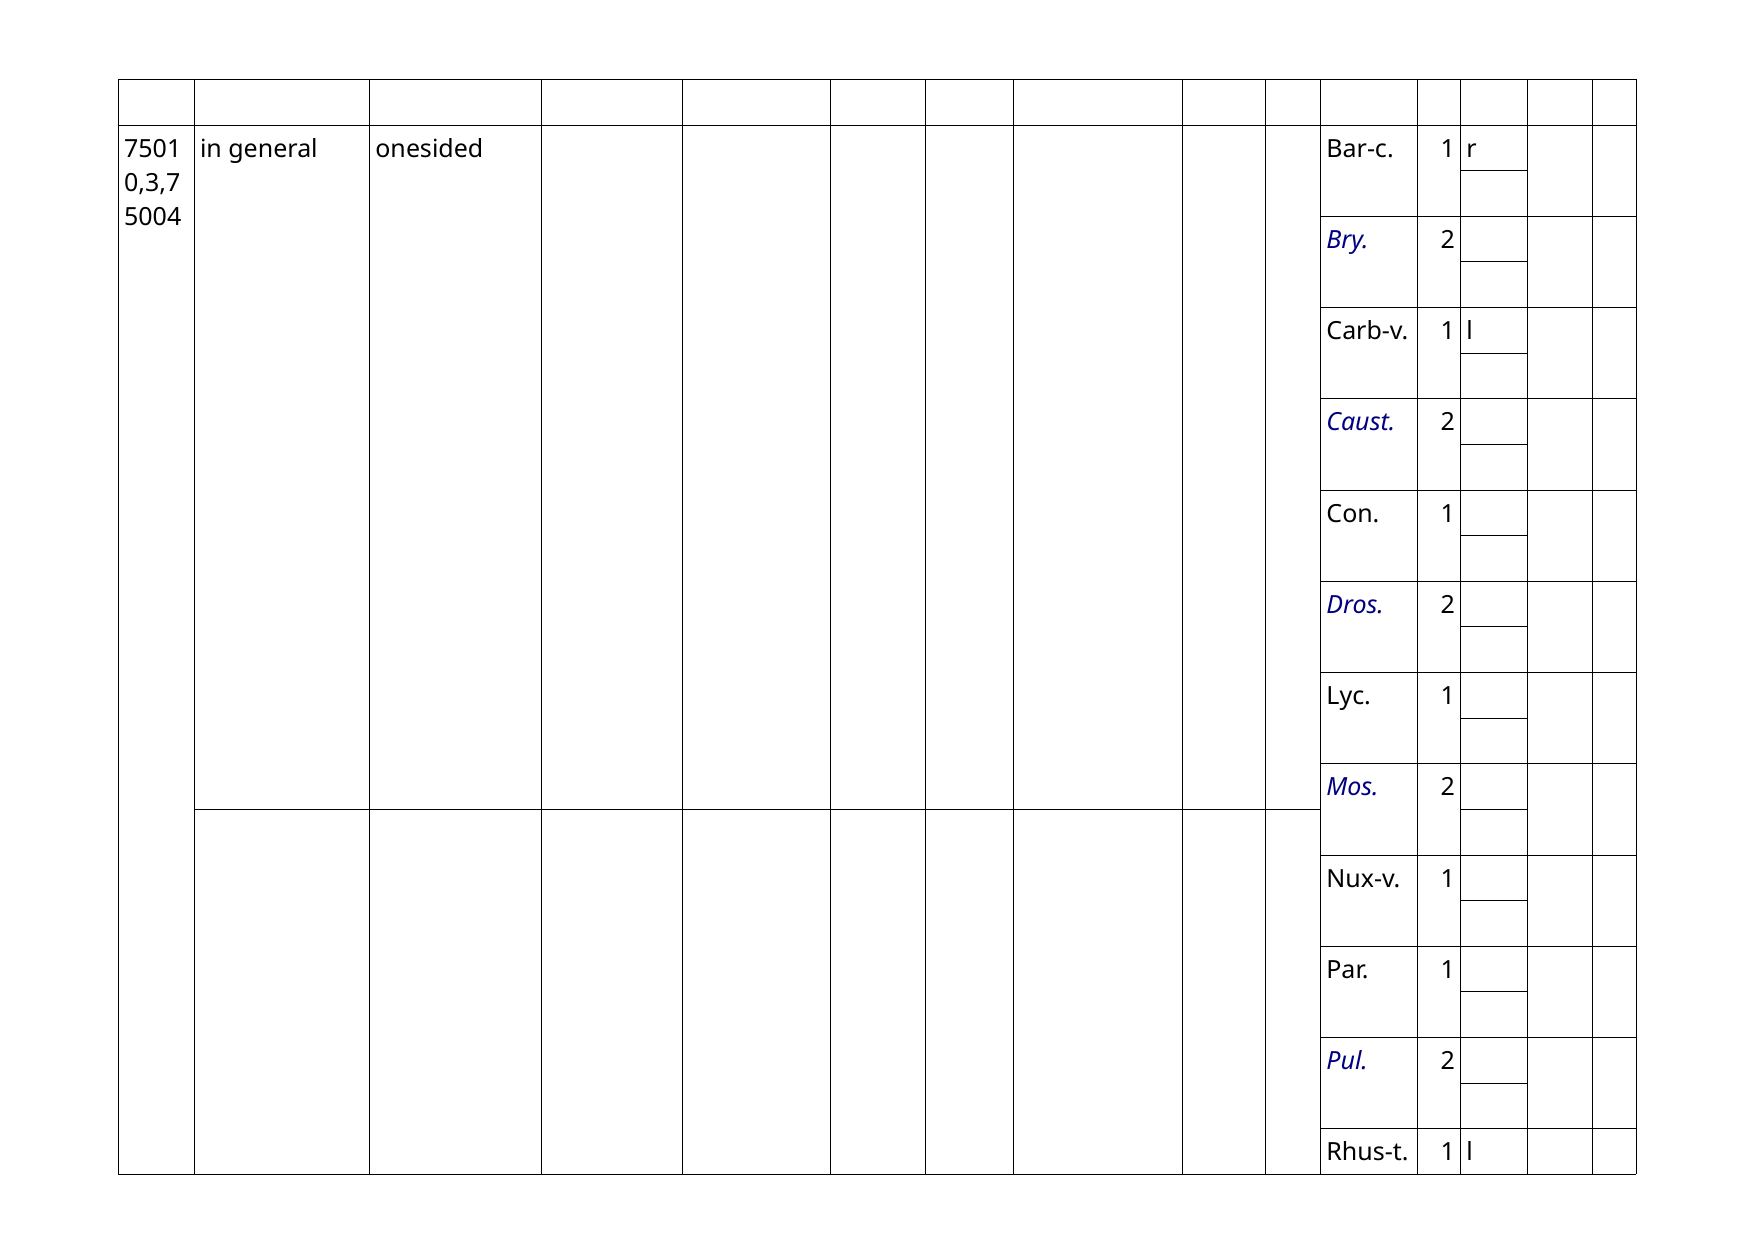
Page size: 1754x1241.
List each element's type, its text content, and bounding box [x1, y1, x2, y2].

table_cell r [1461, 126, 1527, 170]
table_cell [1593, 856, 1636, 946]
table_cell [1593, 126, 1636, 216]
table_cell 1 [1418, 856, 1460, 946]
table_cell [1593, 217, 1636, 307]
table_cell [1266, 80, 1320, 124]
table_cell [1528, 80, 1592, 124]
table_cell Con. [1321, 491, 1417, 581]
table_cell [1461, 80, 1527, 124]
table_cell Caust. [1321, 399, 1417, 489]
table_cell [1593, 673, 1636, 763]
table_cell 1 [1418, 491, 1460, 581]
table_cell 1 [1418, 947, 1460, 1037]
table_cell [926, 126, 1013, 809]
table_cell [1528, 856, 1592, 946]
table_cell Carb-v. [1321, 308, 1417, 398]
table_cell [1593, 399, 1636, 489]
table_cell [1528, 947, 1592, 1037]
table_cell [1528, 764, 1592, 854]
table_cell [1461, 947, 1527, 991]
table_cell [1461, 1084, 1527, 1128]
table_cell [1528, 399, 1592, 489]
table_cell [683, 126, 830, 809]
table_cell Pul. [1321, 1038, 1417, 1128]
table_cell 2 [1418, 217, 1460, 307]
table_cell Mos. [1321, 764, 1417, 854]
table_cell Par. [1321, 947, 1417, 1037]
table_cell [1593, 582, 1636, 672]
table_cell [1461, 536, 1527, 581]
table_cell [1593, 80, 1636, 124]
table_cell [370, 80, 541, 124]
table_cell [1461, 354, 1527, 398]
table_cell [1183, 810, 1265, 1174]
table_cell [542, 126, 682, 809]
table_cell [1183, 80, 1265, 124]
table_cell [1321, 80, 1417, 124]
table_cell [1418, 80, 1460, 124]
table_cell 1 [1418, 1129, 1460, 1174]
table_cell [1593, 308, 1636, 398]
table_cell [1461, 445, 1527, 489]
table_cell [195, 80, 369, 124]
table_cell [1461, 262, 1527, 307]
table_cell [1461, 856, 1527, 900]
table_cell [119, 80, 194, 124]
table_cell [1593, 1129, 1636, 1174]
table_cell [542, 810, 682, 1174]
table_cell [1266, 126, 1320, 809]
table_cell [1461, 992, 1527, 1037]
table_cell [1593, 764, 1636, 854]
table_cell [831, 126, 925, 809]
table_cell 1 [1418, 673, 1460, 763]
table_cell onesided [370, 126, 541, 809]
table_cell [542, 80, 682, 124]
table_cell [1461, 399, 1527, 444]
table_cell [1593, 1038, 1636, 1128]
table_cell Rhus-t. [1321, 1129, 1417, 1174]
table_cell in general [195, 126, 369, 809]
table_cell 2 [1418, 1038, 1460, 1128]
table_cell l [1461, 308, 1527, 353]
table_cell [1528, 673, 1592, 763]
table_cell [1528, 1038, 1592, 1128]
table_cell [1593, 491, 1636, 581]
table_cell [1461, 171, 1527, 216]
table_cell [1461, 1038, 1527, 1083]
table_cell [370, 810, 541, 1174]
table_cell 75010,3,75004 [119, 126, 194, 1174]
table_cell [1461, 764, 1527, 809]
table_cell [1461, 217, 1527, 261]
table_cell l [1461, 1129, 1527, 1174]
table_cell [1461, 491, 1527, 535]
table_cell 1 [1418, 126, 1460, 216]
table_cell [1593, 947, 1636, 1037]
table_cell [926, 80, 1013, 124]
table_cell Dros. [1321, 582, 1417, 672]
table_cell 2 [1418, 399, 1460, 489]
table_cell [1461, 719, 1527, 763]
table_cell Lyc. [1321, 673, 1417, 763]
table_cell [1528, 1129, 1592, 1174]
table_cell Bry. [1321, 217, 1417, 307]
table_cell [1461, 673, 1527, 718]
table_cell 1 [1418, 308, 1460, 398]
table_cell [1528, 308, 1592, 398]
table_cell [1528, 582, 1592, 672]
table_cell [1461, 582, 1527, 626]
table_cell [1014, 810, 1182, 1174]
table_cell Nux-v. [1321, 856, 1417, 946]
table_cell [1461, 901, 1527, 946]
table_cell [1528, 491, 1592, 581]
table_cell [1014, 80, 1182, 124]
table_cell [831, 810, 925, 1174]
table_cell [1461, 627, 1527, 672]
table_cell [683, 80, 830, 124]
table_cell [1461, 810, 1527, 854]
table_cell [831, 80, 925, 124]
table_cell [1014, 126, 1182, 809]
table_cell 2 [1418, 582, 1460, 672]
table_cell [195, 810, 369, 1174]
table_cell [1528, 126, 1592, 216]
table_cell [683, 810, 830, 1174]
table_cell Bar-c. [1321, 126, 1417, 216]
table_cell 2 [1418, 764, 1460, 854]
table_cell [926, 810, 1013, 1174]
table_cell [1183, 126, 1265, 809]
table_cell [1266, 810, 1320, 1174]
table_cell [1528, 217, 1592, 307]
